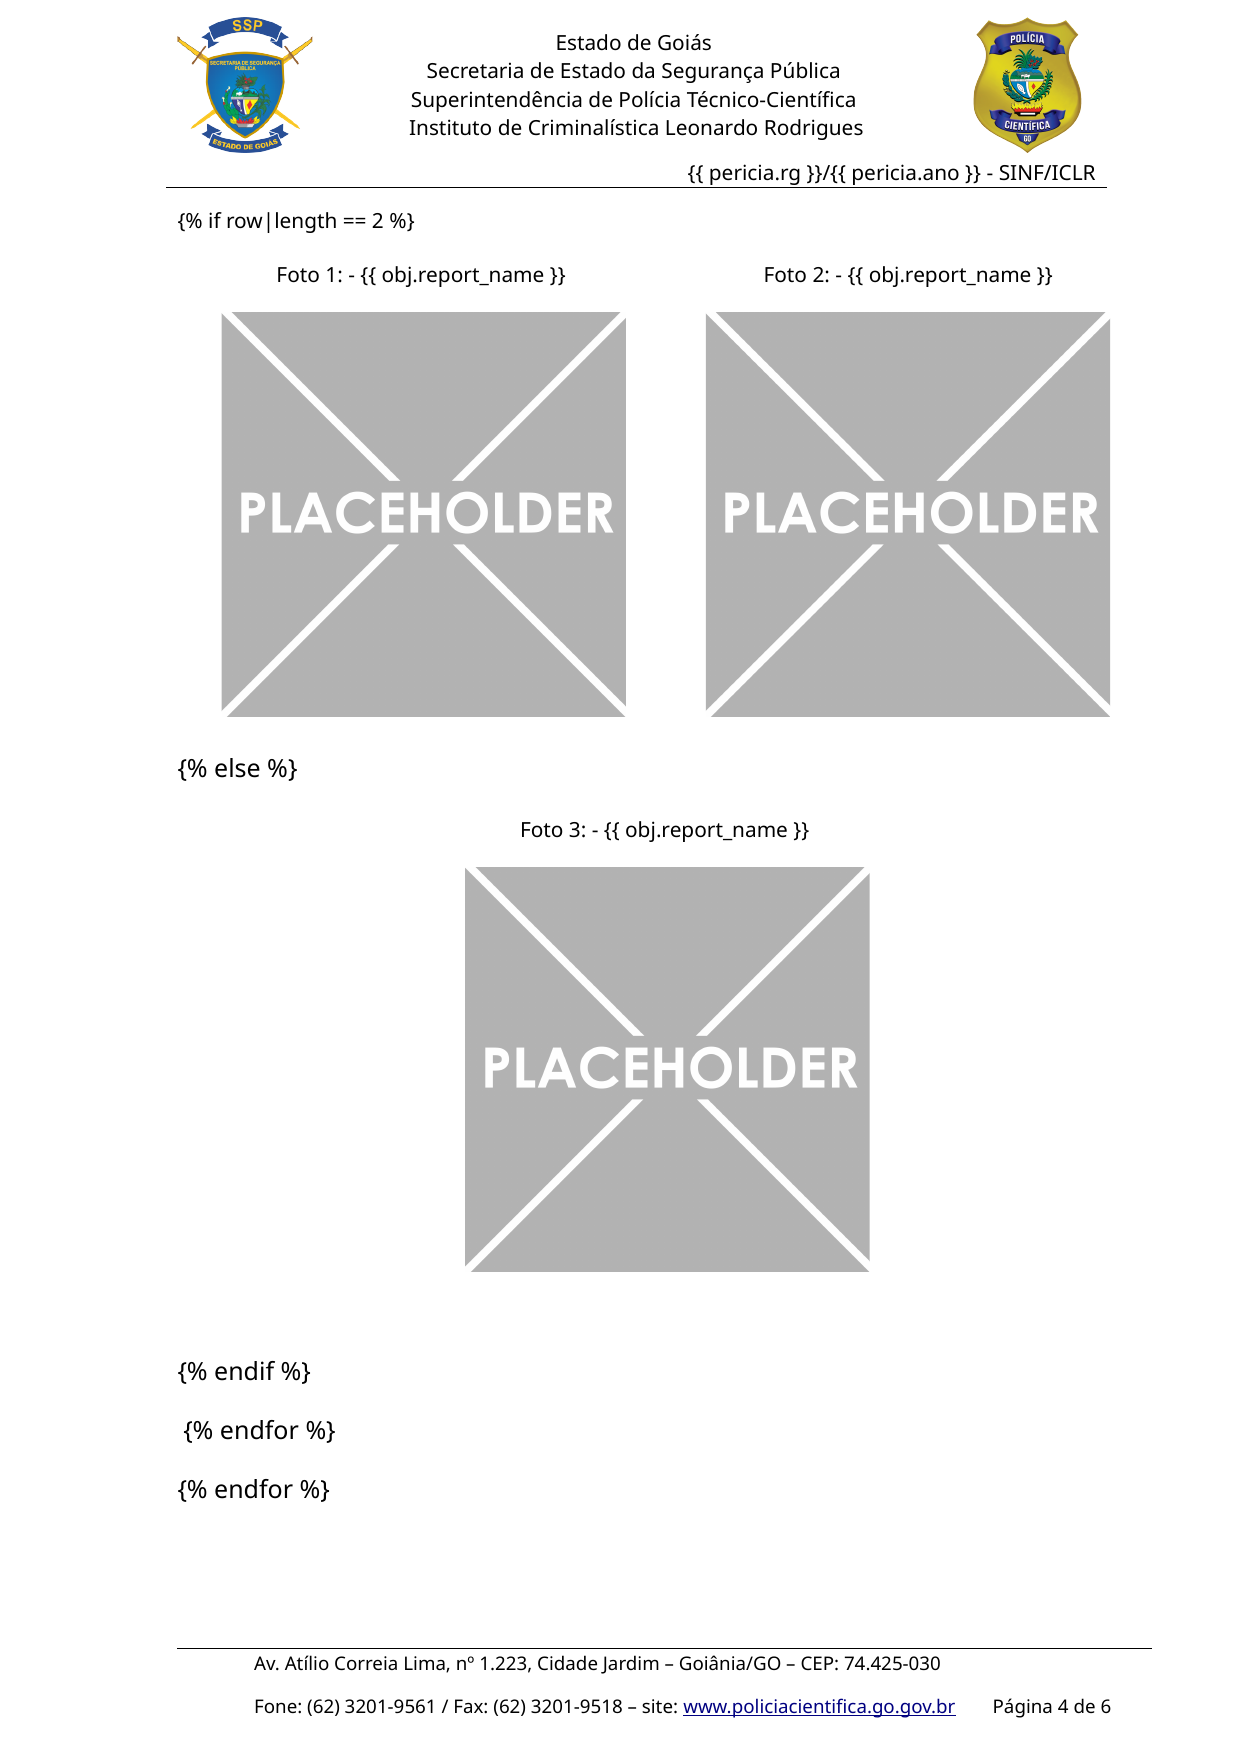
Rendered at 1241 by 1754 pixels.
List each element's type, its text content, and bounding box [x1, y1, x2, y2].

picture [177, 17, 313, 153]
text {% else %} [177, 750, 1152, 784]
table_header Foto 3: - {{ obj.report_name }} [177, 810, 1152, 1294]
table_header Foto 2: - {{ obj.report_name }} [664, 255, 1152, 750]
text {% endfor %} [177, 1472, 1152, 1506]
picture [221, 312, 626, 717]
text {% endfor %} [177, 1413, 1152, 1447]
picture [705, 312, 1111, 717]
picture [465, 867, 870, 1272]
text {% if row|length == 2 %} [177, 207, 1152, 235]
text {% endif %} [177, 1353, 1152, 1388]
picture [973, 17, 1082, 153]
table_header Foto 1: - {{ obj.report_name }} [177, 255, 664, 750]
